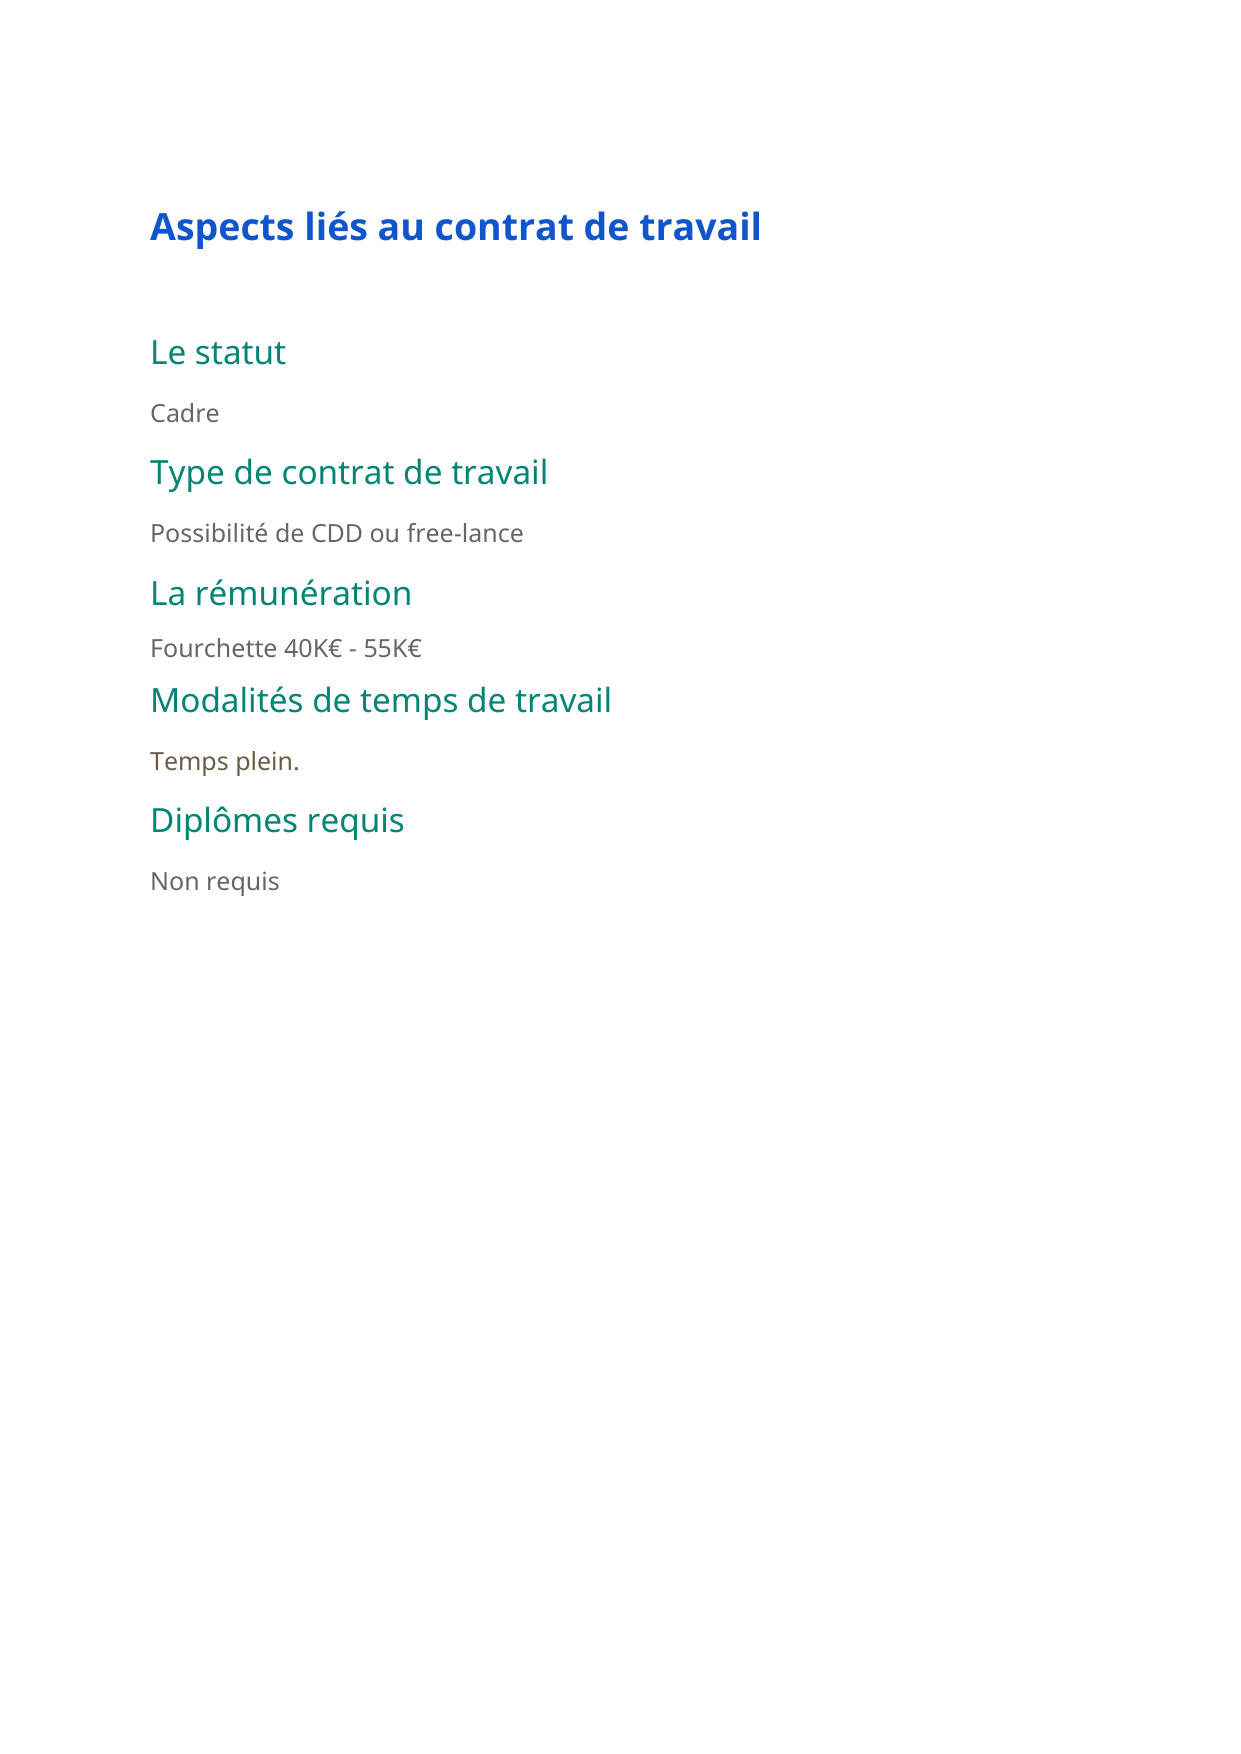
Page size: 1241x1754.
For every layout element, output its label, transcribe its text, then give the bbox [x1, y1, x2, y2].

subtitle Type de contrat de travail [150, 449, 1090, 494]
subtitle Aspects liés au contrat de travail [150, 200, 1090, 251]
subtitle Modalités de temps de travail [150, 677, 1090, 722]
text Fourchette 40K€ - 55K€ [150, 630, 1090, 664]
subtitle La rémunération [150, 569, 1090, 615]
subtitle Diplômes requis [150, 797, 1090, 842]
text Cadre [150, 396, 1090, 430]
text Possibilité de CDD ou free-lance [150, 516, 1090, 550]
subtitle Le statut [150, 329, 1090, 374]
text Temps plein. [150, 744, 1090, 778]
text Non requis [150, 864, 1090, 898]
